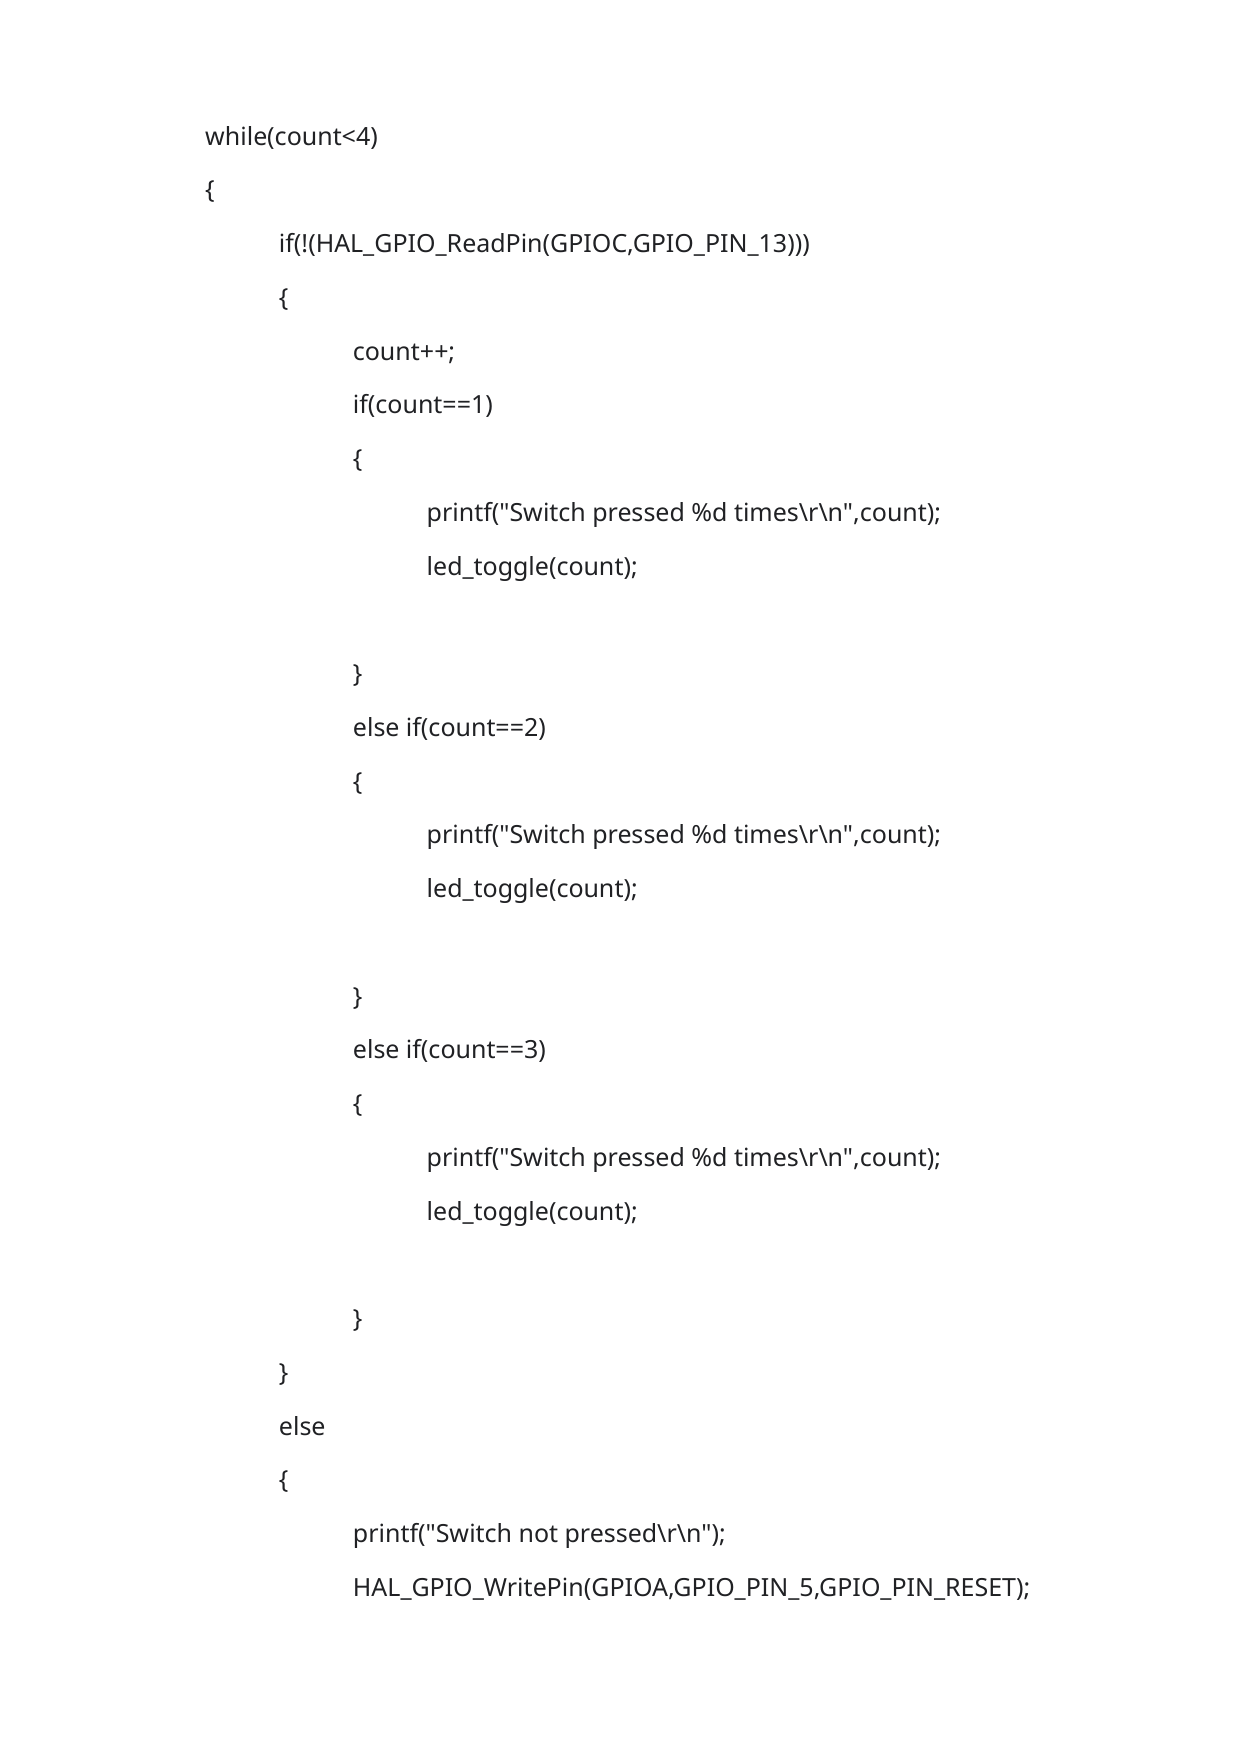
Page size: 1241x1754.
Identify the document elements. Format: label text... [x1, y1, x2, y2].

text led_toggle(count); [118, 1193, 1122, 1227]
text else if(count==2) [118, 709, 1122, 743]
text printf("Switch pressed %d times\r\n",count); [118, 494, 1122, 528]
text { [118, 279, 1122, 313]
text } [118, 1301, 1122, 1335]
text else [118, 1408, 1122, 1442]
text { [118, 763, 1122, 797]
text { [118, 441, 1122, 475]
text while(count<4) [118, 118, 1122, 152]
text HAL_GPIO_WritePin(GPIOA,GPIO_PIN_5,GPIO_PIN_RESET); [118, 1569, 1122, 1603]
text printf("Switch not pressed\r\n"); [118, 1516, 1122, 1550]
text printf("Switch pressed %d times\r\n",count); [118, 1139, 1122, 1173]
text } [118, 1354, 1122, 1388]
text printf("Switch pressed %d times\r\n",count); [118, 817, 1122, 851]
text { [118, 1086, 1122, 1120]
text led_toggle(count); [118, 871, 1122, 905]
text count++; [118, 333, 1122, 367]
text { [118, 172, 1122, 206]
text if(count==1) [118, 387, 1122, 421]
text led_toggle(count); [118, 548, 1122, 582]
text if(!(HAL_GPIO_ReadPin(GPIOC,GPIO_PIN_13))) [118, 226, 1122, 260]
text } [118, 978, 1122, 1012]
text { [118, 1462, 1122, 1496]
text else if(count==3) [118, 1032, 1122, 1066]
text } [118, 656, 1122, 690]
